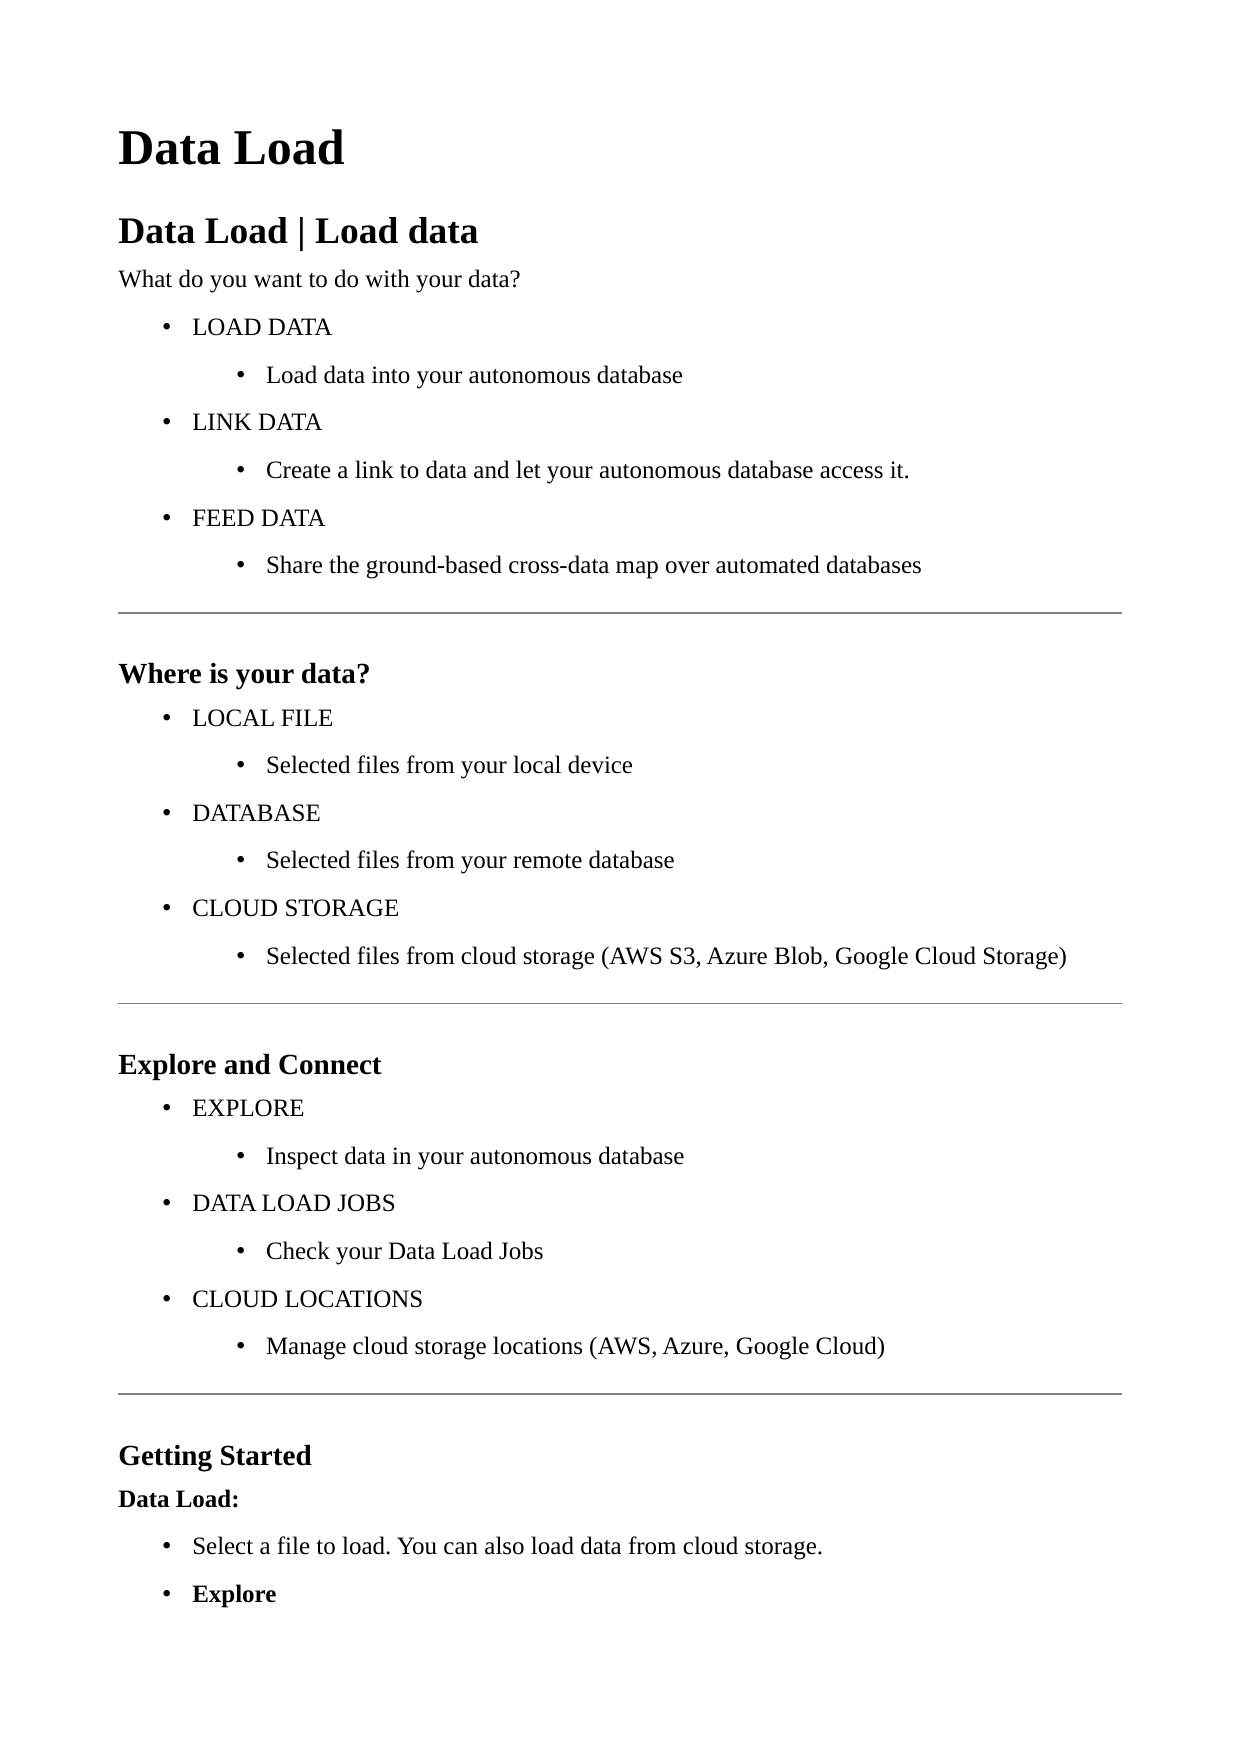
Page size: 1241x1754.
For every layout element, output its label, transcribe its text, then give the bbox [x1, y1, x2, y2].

list LINK DATA [162, 407, 1122, 436]
list Check your Data Load Jobs [236, 1236, 1122, 1265]
list LOCAL FILE [162, 703, 1122, 731]
list DATABASE [162, 798, 1122, 827]
list Selected files from your local device [236, 750, 1122, 779]
subtitle Where is your data? [118, 657, 1122, 690]
list CLOUD LOCATIONS [162, 1284, 1122, 1312]
list FEED DATA [162, 503, 1122, 531]
list Create a link to data and let your autonomous database access it. [236, 455, 1122, 484]
text What do you want to do with your data? [118, 264, 1122, 293]
list Explore [162, 1579, 1122, 1608]
list DATA LOAD JOBS [162, 1188, 1122, 1217]
list Selected files from cloud storage (AWS S3, Azure Blob, Google Cloud Storage) [236, 941, 1122, 969]
list Inspect data in your autonomous database [236, 1141, 1122, 1169]
list EXPLORE [162, 1093, 1122, 1122]
subtitle Data Load [118, 118, 1122, 176]
subtitle Data Load | Load data [118, 209, 1122, 252]
list Select a file to load. You can also load data from cloud storage. [162, 1531, 1122, 1560]
list LOAD DATA [162, 312, 1122, 341]
text Data Load: [118, 1484, 1122, 1512]
subtitle Getting Started [118, 1438, 1122, 1471]
list Share the ground-based cross-data map over automated databases [236, 550, 1122, 579]
list Manage cloud storage locations (AWS, Azure, Google Cloud) [236, 1331, 1122, 1360]
list Selected files from your remote database [236, 846, 1122, 874]
list CLOUD STORAGE [162, 893, 1122, 922]
subtitle Explore and Connect [118, 1047, 1122, 1081]
list Load data into your autonomous database [236, 360, 1122, 388]
